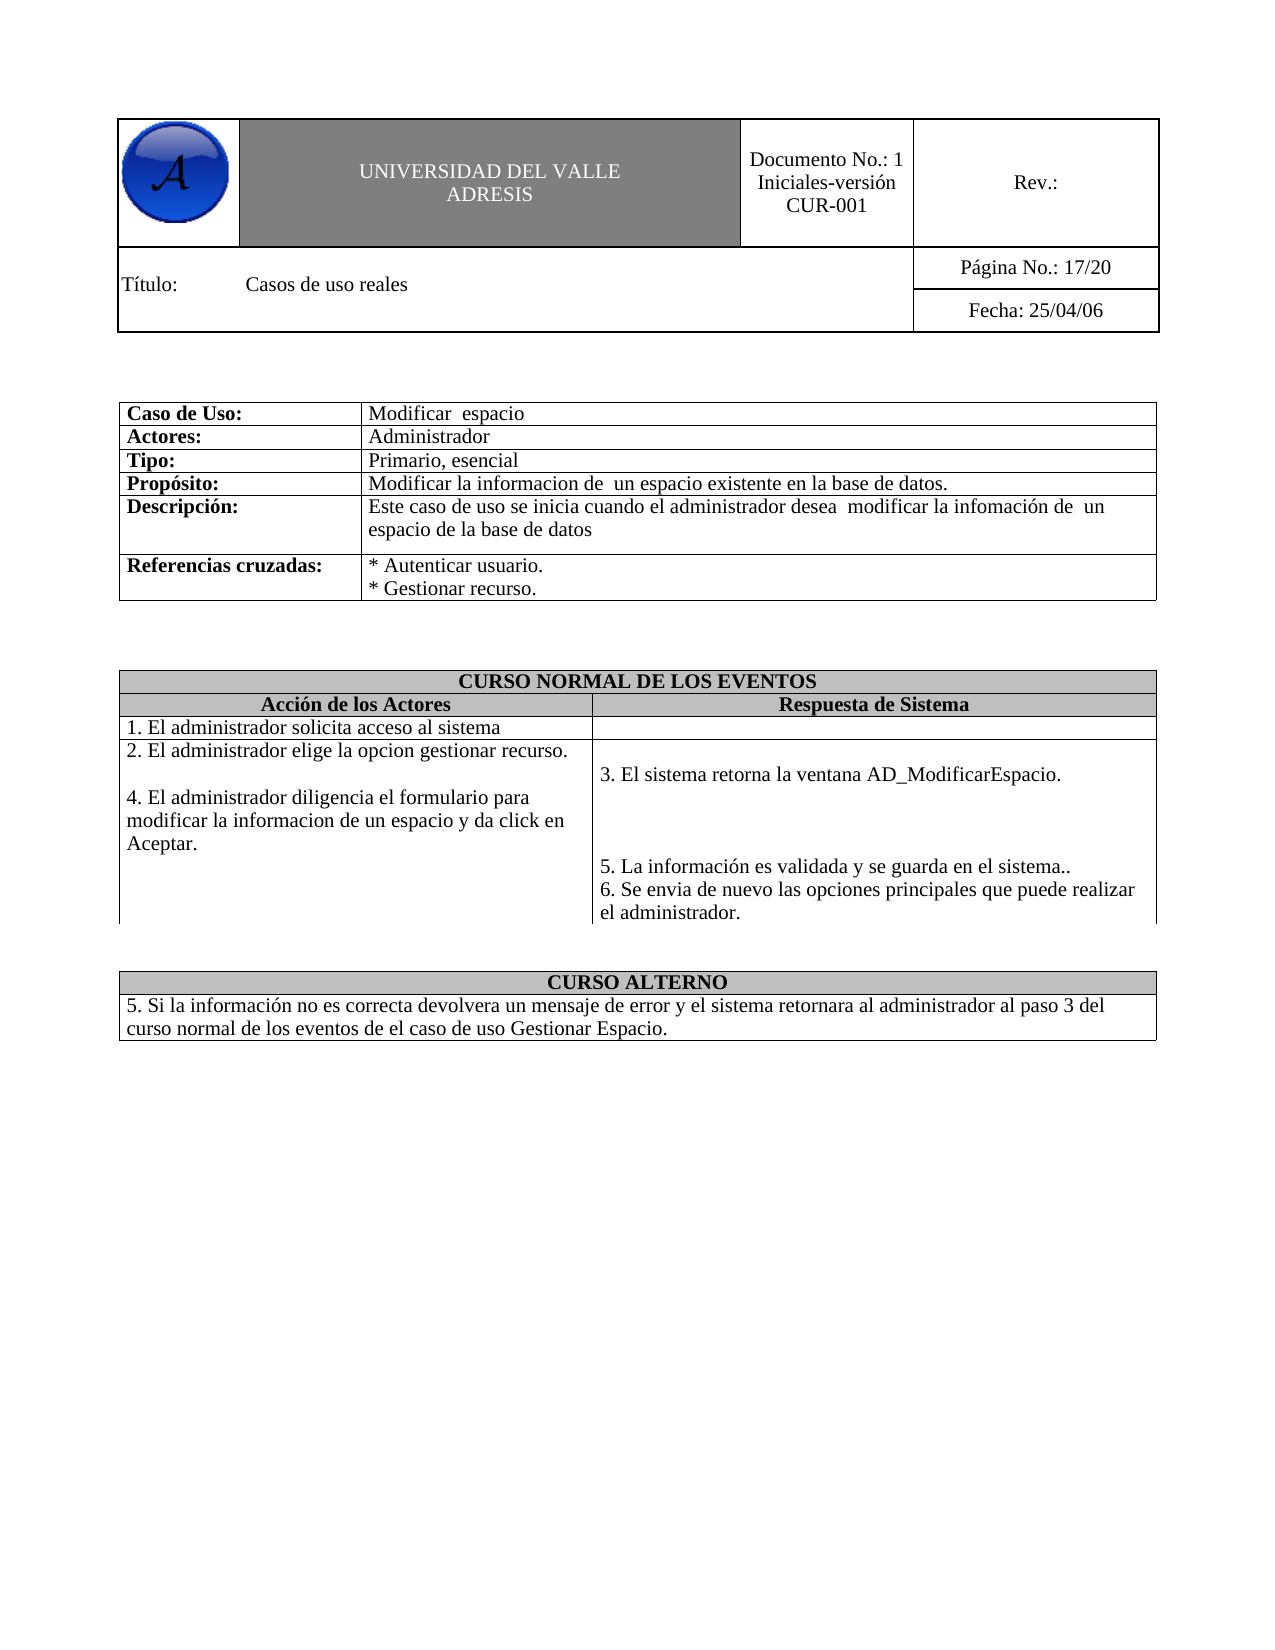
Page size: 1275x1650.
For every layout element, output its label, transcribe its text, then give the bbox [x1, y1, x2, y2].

table_cell Actores: [120, 426, 361, 448]
table_cell Título: Casos de uso reales [119, 248, 913, 331]
table_cell Primario, esencial [362, 450, 1156, 472]
table_cell [120, 763, 592, 786]
table_header Caso de Uso: [120, 403, 361, 425]
table_cell Descripción: [120, 496, 361, 554]
table_header CURSO ALTERNO [120, 972, 1156, 994]
table_cell 4. El administrador diligencia el formulario para modificar la informacion de un espacio y da click en Aceptar. [120, 786, 592, 855]
table_cell 6. Se envia de nuevo las opciones principales que puede realizar el administrador. [593, 878, 1156, 924]
table_cell 1. El administrador solicita acceso al sistema [120, 717, 592, 739]
picture [121, 121, 229, 223]
table_cell 3. El sistema retorna la ventana AD_ModificarEspacio. [593, 763, 1156, 786]
table_cell Tipo: [120, 450, 361, 472]
table_header Modificar espacio [362, 403, 1156, 425]
table_cell 5. Si la información no es correcta devolvera un mensaje de error y el sistema retornara al administrador al paso 3 del curso normal de los eventos de el caso de uso Gestionar Espacio. [120, 995, 1156, 1040]
table_cell [120, 855, 592, 878]
table_cell Referencias cruzadas: [120, 555, 361, 600]
table_cell Acción de los Actores [120, 694, 592, 716]
table_cell [593, 786, 1156, 855]
table_header UNIVERSIDAD DEL VALLE ADRESIS [240, 120, 740, 246]
table_header [119, 120, 239, 222]
table_header CURSO NORMAL DE LOS EVENTOS [120, 671, 1156, 693]
table_cell Fecha: 25/04/06 [914, 290, 1158, 331]
table_header [119, 223, 239, 246]
table_header Rev.: [914, 120, 1158, 246]
table_cell Este caso de uso se inicia cuando el administrador desea modificar la infomación de un espacio de la base de datos [362, 496, 1156, 554]
table_header Página No.: 17/20 [914, 248, 1158, 288]
table_cell Administrador [362, 426, 1156, 448]
table_cell * Autenticar usuario. * Gestionar recurso. [362, 555, 1156, 600]
table_cell Respuesta de Sistema [593, 694, 1156, 716]
table_cell [593, 740, 1156, 762]
table_cell 5. La información es validada y se guarda en el sistema.. [593, 855, 1156, 878]
table_cell [593, 717, 1156, 739]
table_cell Propósito: [120, 473, 361, 495]
table_cell 2. El administrador elige la opcion gestionar recurso. [120, 740, 592, 762]
table_header Documento No.: 1 Iniciales-versión CUR-001 [741, 120, 913, 246]
table_cell Modificar la informacion de un espacio existente en la base de datos. [362, 473, 1156, 495]
table_cell [120, 878, 592, 924]
